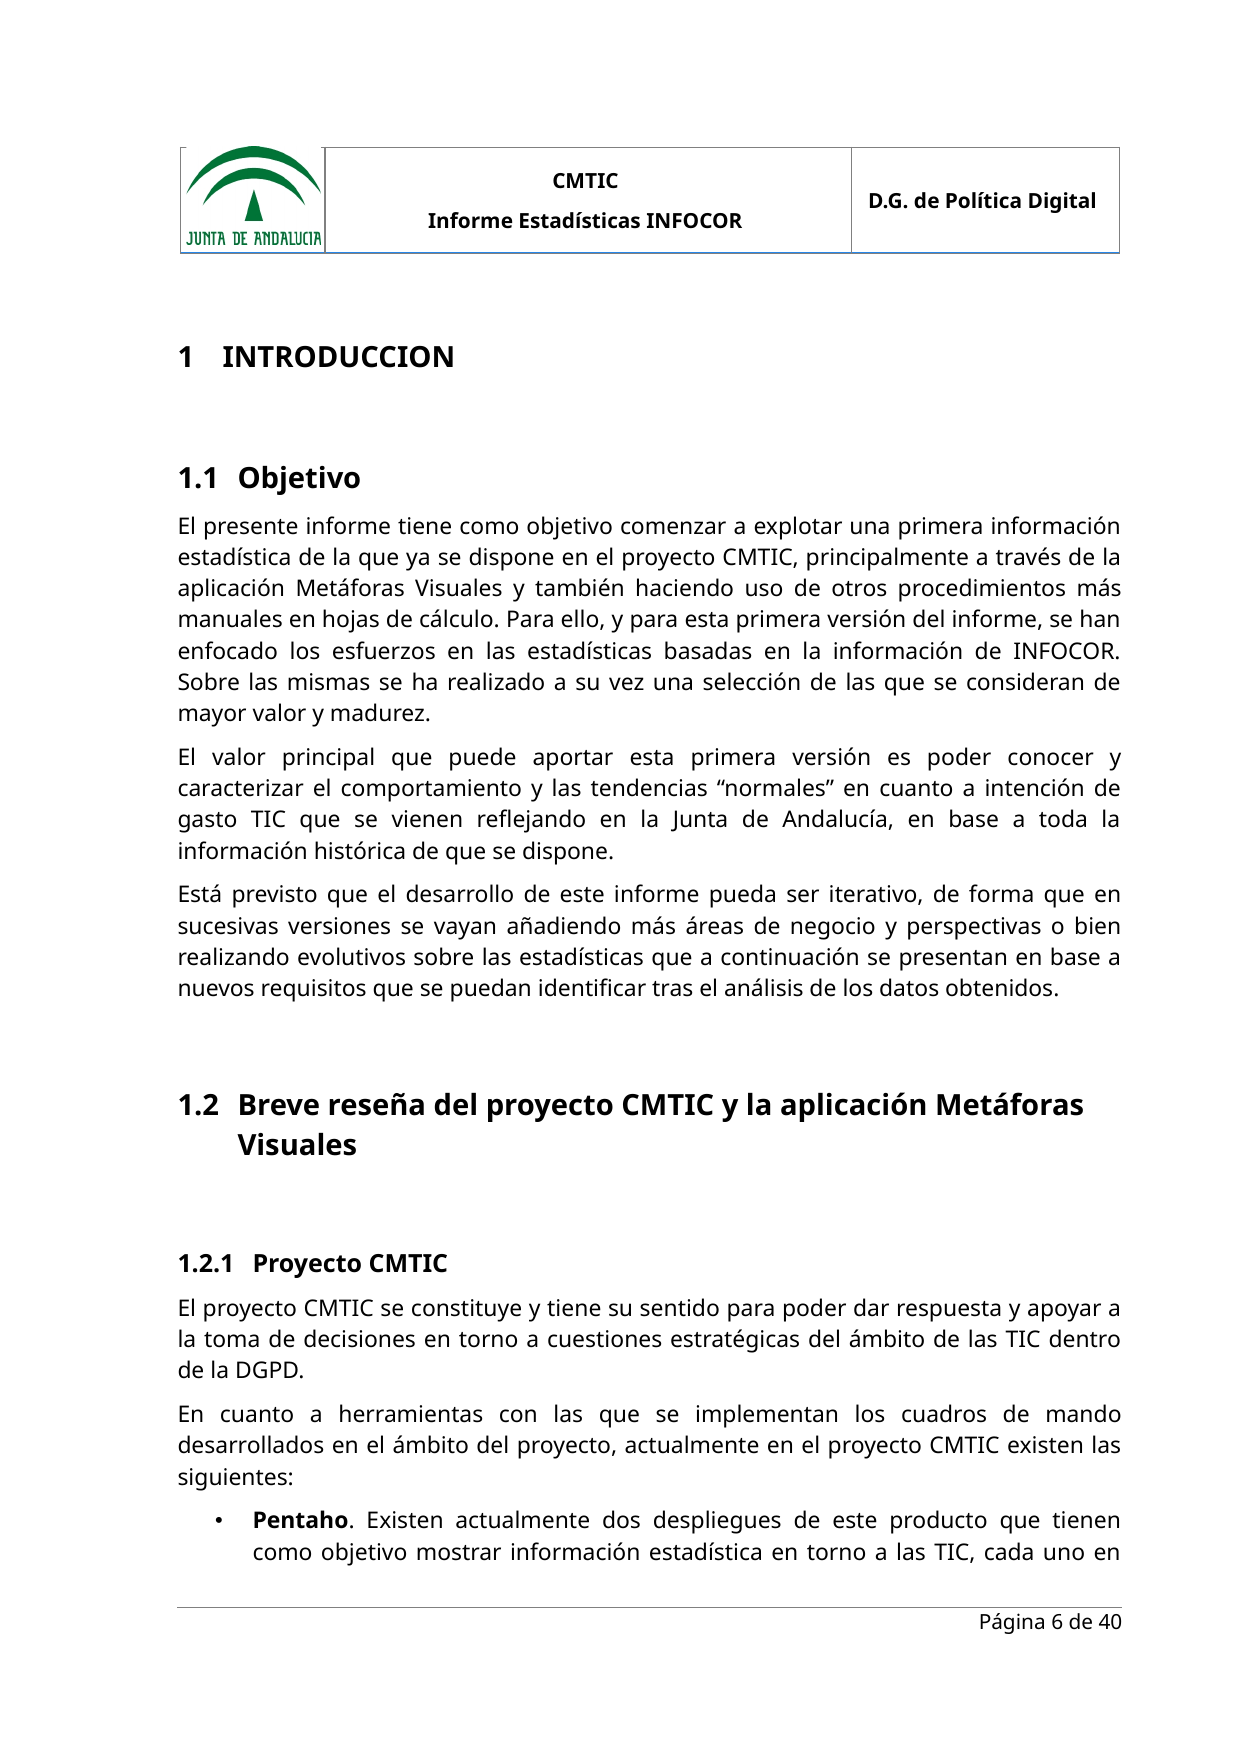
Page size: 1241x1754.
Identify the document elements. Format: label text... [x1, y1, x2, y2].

list Pentaho. Existen actualmente dos despliegues de este producto que tienen como objetivo mostrar información estadística en torno a las TIC, cada uno en [215, 1504, 1122, 1567]
text El presente informe tiene como objetivo comenzar a explotar una primera información estadística de la que ya se dispone en el proyecto CMTIC, principalmente a través de la aplicación Metáforas Visuales y también haciendo uso de otros procedimientos más manuales en hojas de cálculo. Para ello, y para esta primera versión del informe, se han enfocado los esfuerzos en las estadísticas basadas en la información de INFOCOR. Sobre las mismas se ha realizado a su vez una selección de las que se consideran de mayor valor y madurez. [177, 509, 1122, 728]
subtitle Proyecto CMTIC [177, 1245, 1122, 1279]
text El valor principal que puede aportar esta primera versión es poder conocer y caracterizar el comportamiento y las tendencias “normales” en cuanto a intención de gasto TIC que se vienen reflejando en la Junta de Andalucía, en base a toda la información histórica de que se dispone. [177, 741, 1122, 866]
subtitle Objetivo [177, 457, 1122, 497]
text En cuanto a herramientas con las que se implementan los cuadros de mando desarrollados en el ámbito del proyecto, actualmente en el proyecto CMTIC existen las siguientes: [177, 1398, 1122, 1492]
text Está previsto que el desarrollo de este informe pueda ser iterativo, de forma que en sucesivas versiones se vayan añadiendo más áreas de negocio y perspectivas o bien realizando evolutivos sobre las estadísticas que a continuación se presentan en base a nuevos requisitos que se puedan identificar tras el análisis de los datos obtenidos. [177, 878, 1122, 1003]
picture [186, 146, 321, 245]
text El proyecto CMTIC se constituye y tiene su sentido para poder dar respuesta y apoyar a la toma de decisiones en torno a cuestiones estratégicas del ámbito de las TIC dentro de la DGPD. [177, 1292, 1122, 1386]
subtitle INTRODUCCION [177, 336, 1122, 376]
subtitle Breve reseña del proyecto CMTIC y la aplicación Metáforas Visuales [177, 1084, 1122, 1164]
